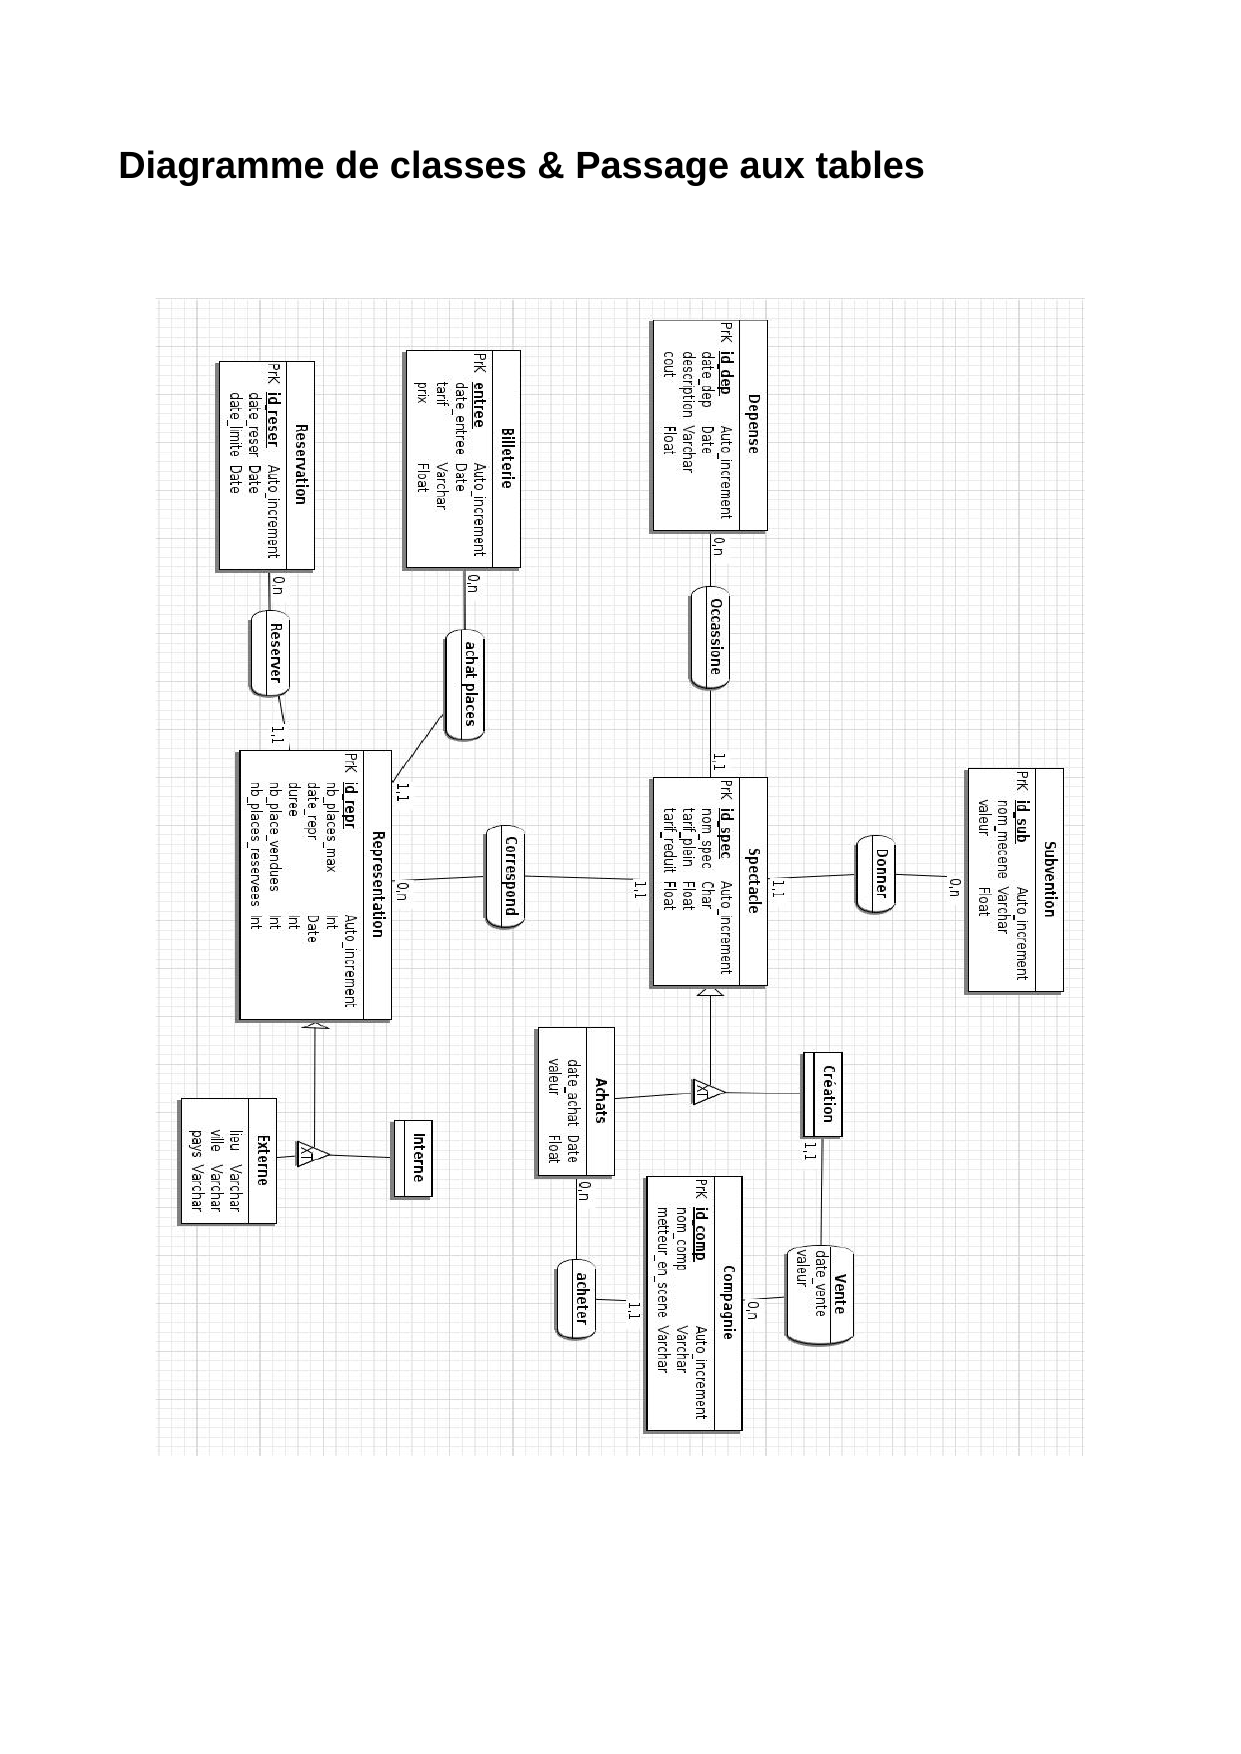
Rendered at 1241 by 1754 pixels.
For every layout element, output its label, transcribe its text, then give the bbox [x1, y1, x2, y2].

picture [155, 298, 1085, 1456]
subtitle Diagramme de classes & Passage aux tables [118, 143, 1122, 187]
